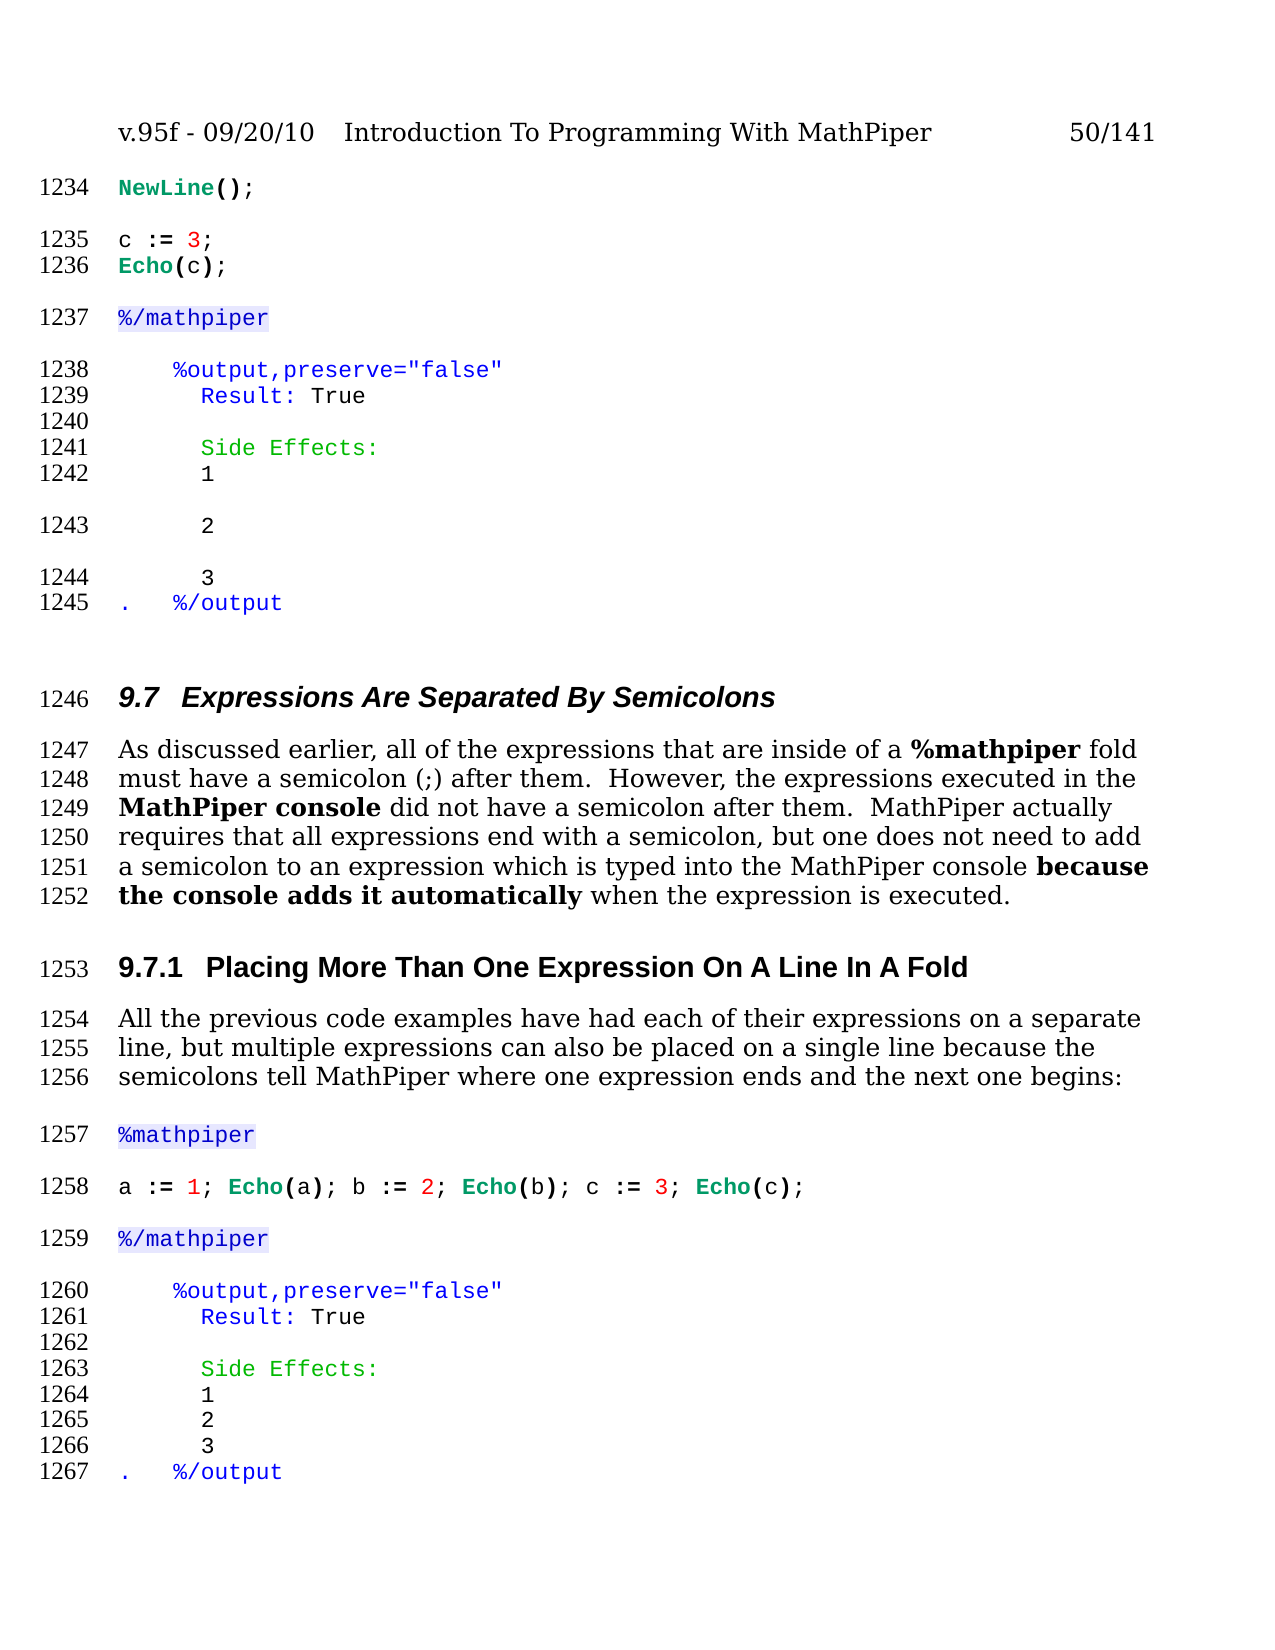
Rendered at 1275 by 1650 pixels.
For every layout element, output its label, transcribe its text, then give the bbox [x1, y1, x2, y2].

subtitle Placing More Than One Expression On A Line In A Fold [118, 949, 1157, 983]
text %mathpiper [118, 1123, 1157, 1149]
text a := 1; Echo(a); b := 2; Echo(b); c := 3; Echo(c); [118, 1175, 1157, 1201]
text 1 [118, 1383, 1157, 1409]
text As discussed earlier, all of the expressions that are inside of a %mathpiper fold must have a semicolon (;) after them. However, the expressions executed in the MathPiper console did not have a semicolon after them. MathPiper actually requires that all expressions end with a semicolon, but one does not need to add a semicolon to an expression which is typed into the MathPiper console because the console adds it automatically when the expression is executed. [118, 735, 1157, 911]
text All the previous code examples have had each of their expressions on a separate line, but multiple expressions can also be placed on a single line because the semicolons tell MathPiper where one expression ends and the next one begins: [118, 1004, 1157, 1092]
text 3 [118, 566, 1157, 592]
text c := 3; [118, 229, 1157, 254]
text 2 [118, 1409, 1157, 1435]
text 1 [118, 462, 1157, 488]
text %/mathpiper [118, 1227, 1157, 1253]
text . %/output [118, 1461, 1157, 1487]
text 2 [118, 514, 1157, 540]
text Echo(c); [118, 254, 1157, 281]
text %/mathpiper [118, 306, 1157, 332]
text NewLine(); [118, 177, 1157, 203]
text 3 [118, 1435, 1157, 1461]
text Side Effects: [118, 1357, 1157, 1383]
text Result: True [118, 1305, 1157, 1331]
text %output,preserve="false" [118, 358, 1157, 384]
text Result: True [118, 384, 1157, 410]
text %output,preserve="false" [118, 1279, 1157, 1305]
subtitle Expressions Are Separated By Semicolons [118, 680, 1157, 714]
text Side Effects: [118, 436, 1157, 462]
text . %/output [118, 592, 1157, 618]
